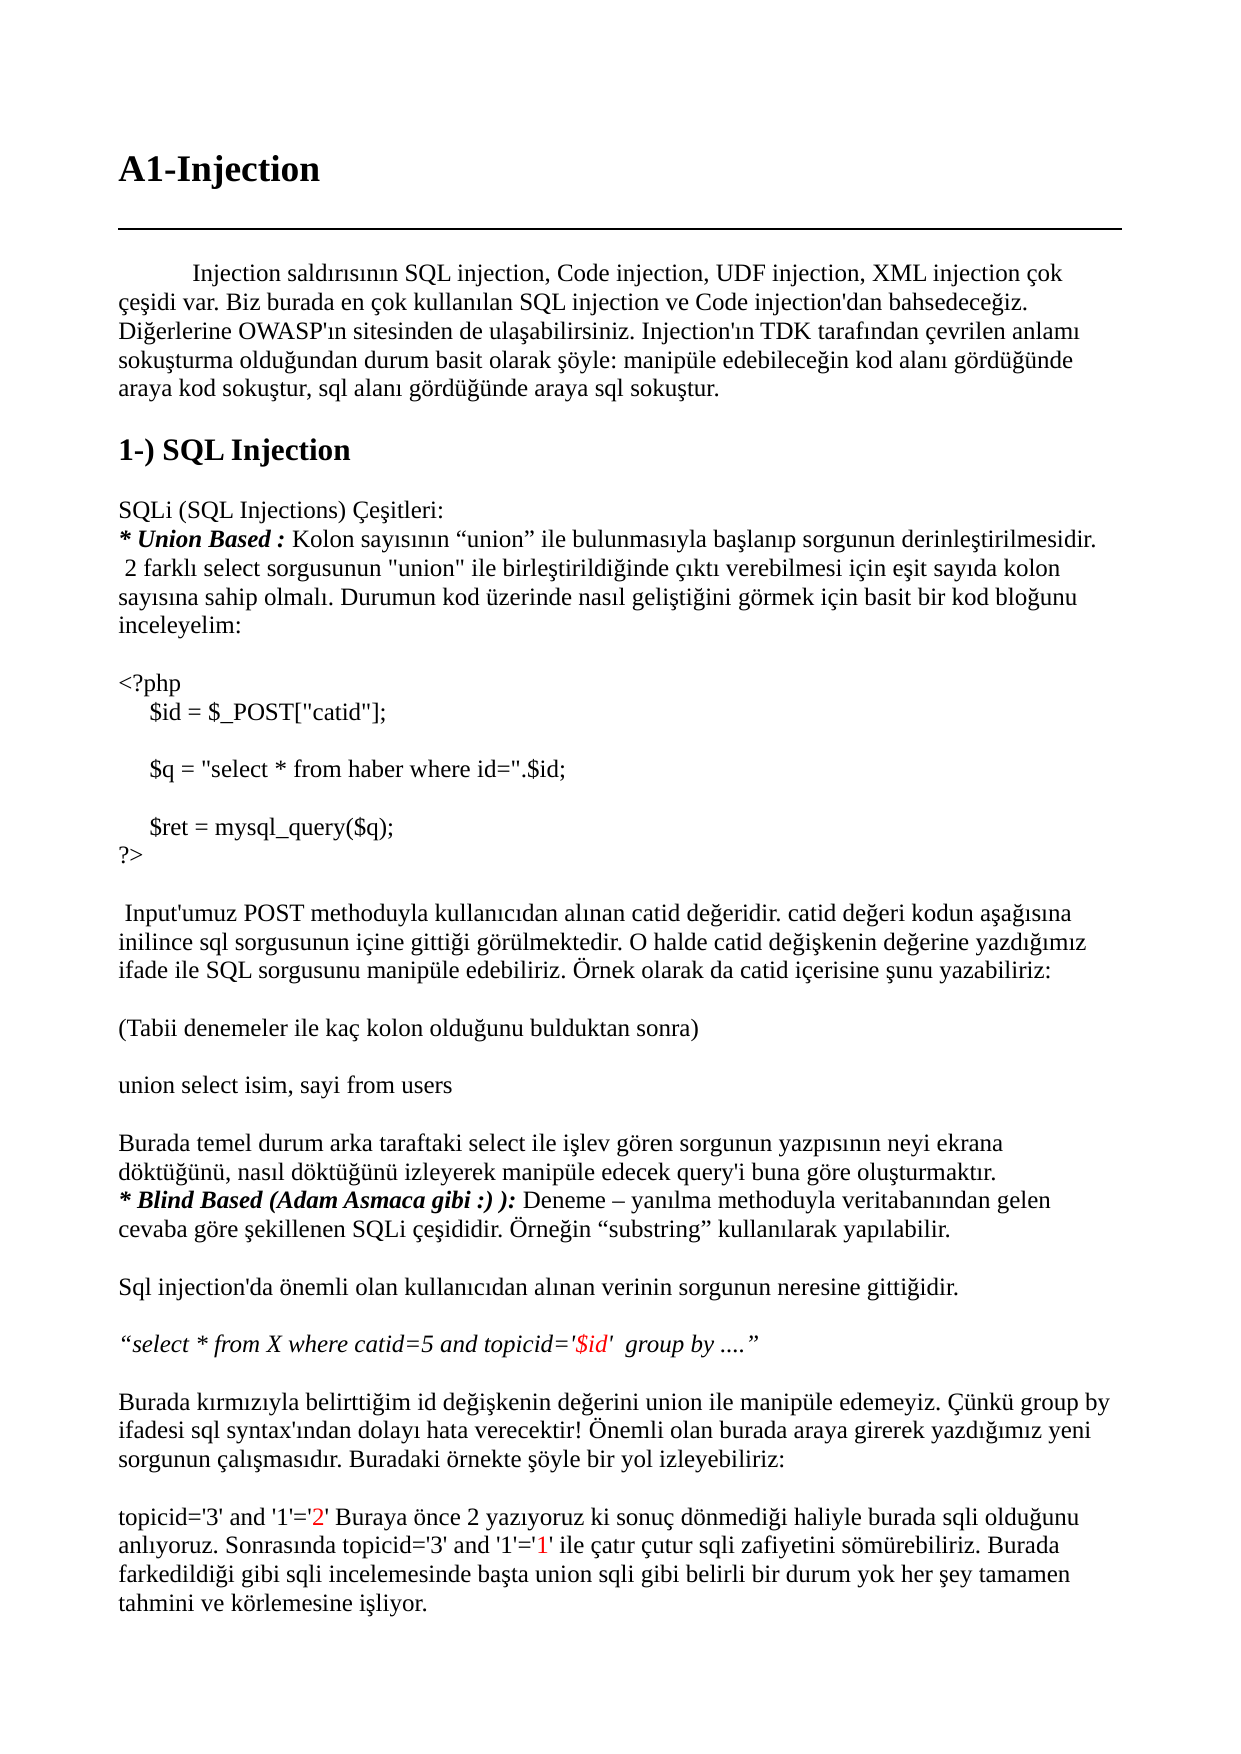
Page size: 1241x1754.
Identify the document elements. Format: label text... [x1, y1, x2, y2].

text Burada temel durum arka taraftaki select ile işlev gören sorgunun yazpısının neyi ekrana döktüğünü, nasıl döktüğünü izleyerek manipüle edecek query'i buna göre oluşturmaktır. [118, 1128, 1122, 1186]
text $ret = mysql_query($q); [118, 812, 1122, 841]
text <?php [118, 668, 1122, 697]
text Burada kırmızıyla belirttiğim id değişkenin değerini union ile manipüle edemeyiz. Çünkü group by ifadesi sql syntax'ından dolayı hata verecektir! Önemli olan burada araya girerek yazdığımız yeni sorgunun çalışmasıdır. Buradaki örnekte şöyle bir yol izleyebiliriz: [118, 1387, 1122, 1473]
text $id = $_POST["catid"]; [118, 697, 1122, 726]
text * Union Based : Kolon sayısının “union” ile bulunmasıyla başlanıp sorgunun derinleştirilmesidir. [118, 524, 1122, 553]
text 1-) SQL Injection [118, 431, 1122, 467]
text Sql injection'da önemli olan kullanıcıdan alınan verinin sorgunun neresine gittiğidir. [118, 1272, 1122, 1301]
text topicid='3' and '1'='2' Buraya önce 2 yazıyoruz ki sonuç dönmediği haliyle burada sqli olduğunu anlıyoruz. Sonrasında topicid='3' and '1'='1' ile çatır çutur sqli zafiyetini sömürebiliriz. Burada farkedildiği gibi sqli incelemesinde başta union sqli gibi belirli bir durum yok her şey tamamen tahmini ve körlemesine işliyor. [118, 1502, 1122, 1617]
text SQLi (SQL Injections) Çeşitleri: [118, 496, 1122, 524]
text (Tabii denemeler ile kaç kolon olduğunu bulduktan sonra) [118, 1013, 1122, 1042]
text Input'umuz POST methoduyla kullanıcıdan alınan catid değeridir. catid değeri kodun aşağısına inilince sql sorgusunun içine gittiği görülmektedir. O halde catid değişkenin değerine yazdığımız ifade ile SQL sorgusunu manipüle edebiliriz. Örnek olarak da catid içerisine şunu yazabiliriz: [118, 898, 1122, 984]
text Injection saldırısının SQL injection, Code injection, UDF injection, XML injection çok çeşidi var. Biz burada en çok kullanılan SQL injection ve Code injection'dan bahsedeceğiz. Diğerlerine OWASP'ın sitesinden de ulaşabilirsiniz. Injection'ın TDK tarafından çevrilen anlamı sokuşturma olduğundan durum basit olarak şöyle: manipüle edebileceğin kod alanı gördüğünde araya kod sokuştur, sql alanı gördüğünde araya sql sokuştur. [118, 258, 1122, 402]
text ?> [118, 841, 1122, 869]
text * Blind Based (Adam Asmaca gibi :) ): Deneme – yanılma methoduyla veritabanından gelen cevaba göre şekillenen SQLi çeşididir. Örneğin “substring” kullanılarak yapılabilir. [118, 1186, 1122, 1243]
text A1-Injection [118, 147, 1122, 190]
text union select isim, sayi from users [118, 1071, 1122, 1099]
text 2 farklı select sorgusunun "union" ile birleştirildiğinde çıktı verebilmesi için eşit sayıda kolon sayısına sahip olmalı. Durumun kod üzerinde nasıl geliştiğini görmek için basit bir kod bloğunu inceleyelim: [118, 553, 1122, 639]
text $q = "select * from haber where id=".$id; [118, 754, 1122, 783]
text “select * from X where catid=5 and topicid='$id' group by ....” [118, 1329, 1122, 1358]
